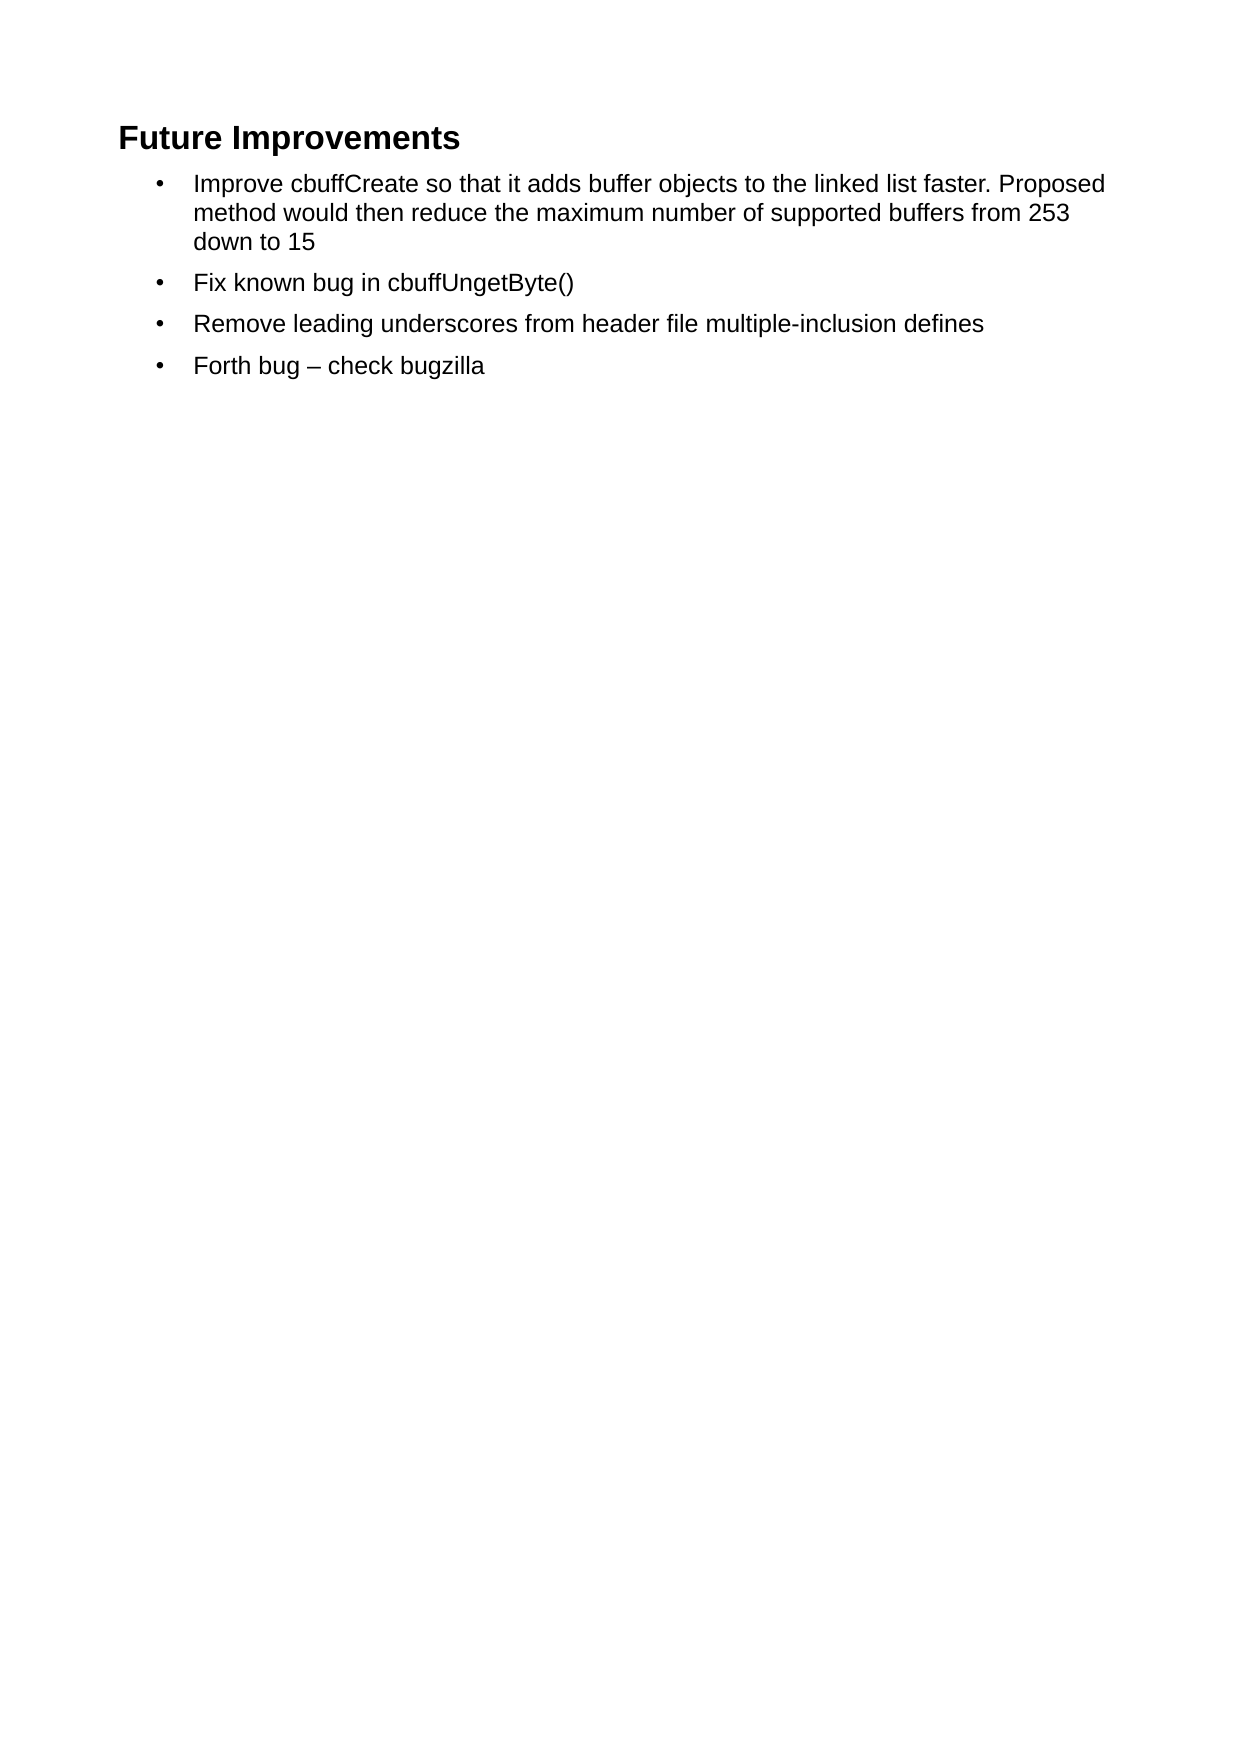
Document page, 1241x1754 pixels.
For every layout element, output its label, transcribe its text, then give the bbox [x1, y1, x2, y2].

list Fix known bug in cbuffUngetByte() [156, 268, 1122, 297]
list Improve cbuffCreate so that it adds buffer objects to the linked list faster. Proposed method would then reduce the maximum number of supported buffers from 253 down to 15 [156, 169, 1122, 256]
list Forth bug – check bugzilla [156, 351, 1122, 380]
subtitle Future Improvements [118, 118, 1122, 157]
list Remove leading underscores from header file multiple-inclusion defines [156, 309, 1122, 338]
